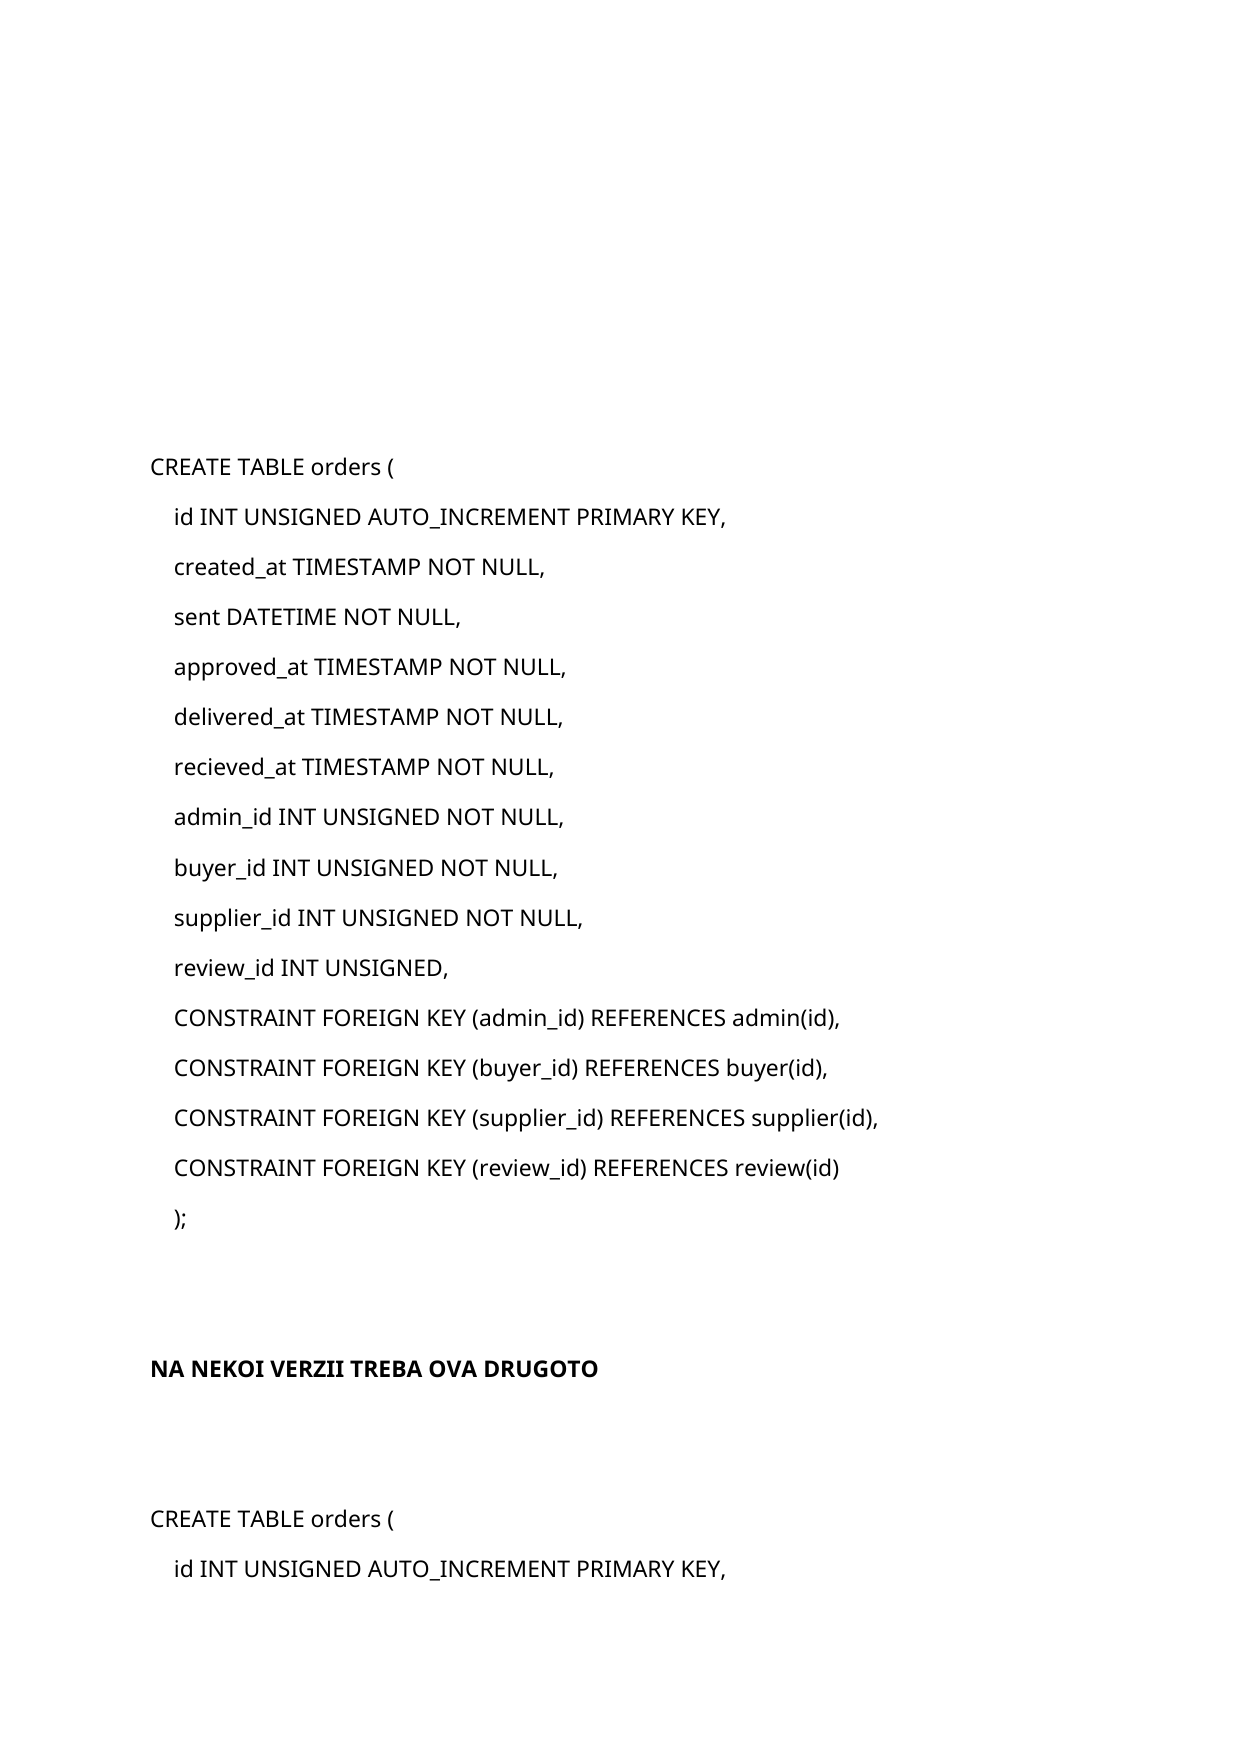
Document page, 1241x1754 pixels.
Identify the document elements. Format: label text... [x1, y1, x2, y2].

text recieved_at TIMESTAMP NOT NULL, [150, 751, 1090, 782]
text delivered_at TIMESTAMP NOT NULL, [150, 701, 1090, 732]
text CONSTRAINT FOREIGN KEY (review_id) REFERENCES review(id) [150, 1152, 1090, 1183]
text NA NEKOI VERZII TREBA OVA DRUGOTO [150, 1352, 1090, 1384]
text CREATE TABLE orders ( [150, 451, 1090, 482]
text approved_at TIMESTAMP NOT NULL, [150, 651, 1090, 682]
text supplier_id INT UNSIGNED NOT NULL, [150, 902, 1090, 933]
text review_id INT UNSIGNED, [150, 952, 1090, 983]
text id INT UNSIGNED AUTO_INCREMENT PRIMARY KEY, [150, 501, 1090, 532]
text CONSTRAINT FOREIGN KEY (supplier_id) REFERENCES supplier(id), [150, 1102, 1090, 1133]
text created_at TIMESTAMP NOT NULL, [150, 551, 1090, 582]
text ); [150, 1202, 1090, 1233]
text CONSTRAINT FOREIGN KEY (buyer_id) REFERENCES buyer(id), [150, 1052, 1090, 1083]
text buyer_id INT UNSIGNED NOT NULL, [150, 851, 1090, 883]
text id INT UNSIGNED AUTO_INCREMENT PRIMARY KEY, [150, 1553, 1090, 1584]
text CREATE TABLE orders ( [150, 1503, 1090, 1534]
text admin_id INT UNSIGNED NOT NULL, [150, 801, 1090, 833]
text CONSTRAINT FOREIGN KEY (admin_id) REFERENCES admin(id), [150, 1002, 1090, 1033]
text sent DATETIME NOT NULL, [150, 601, 1090, 632]
